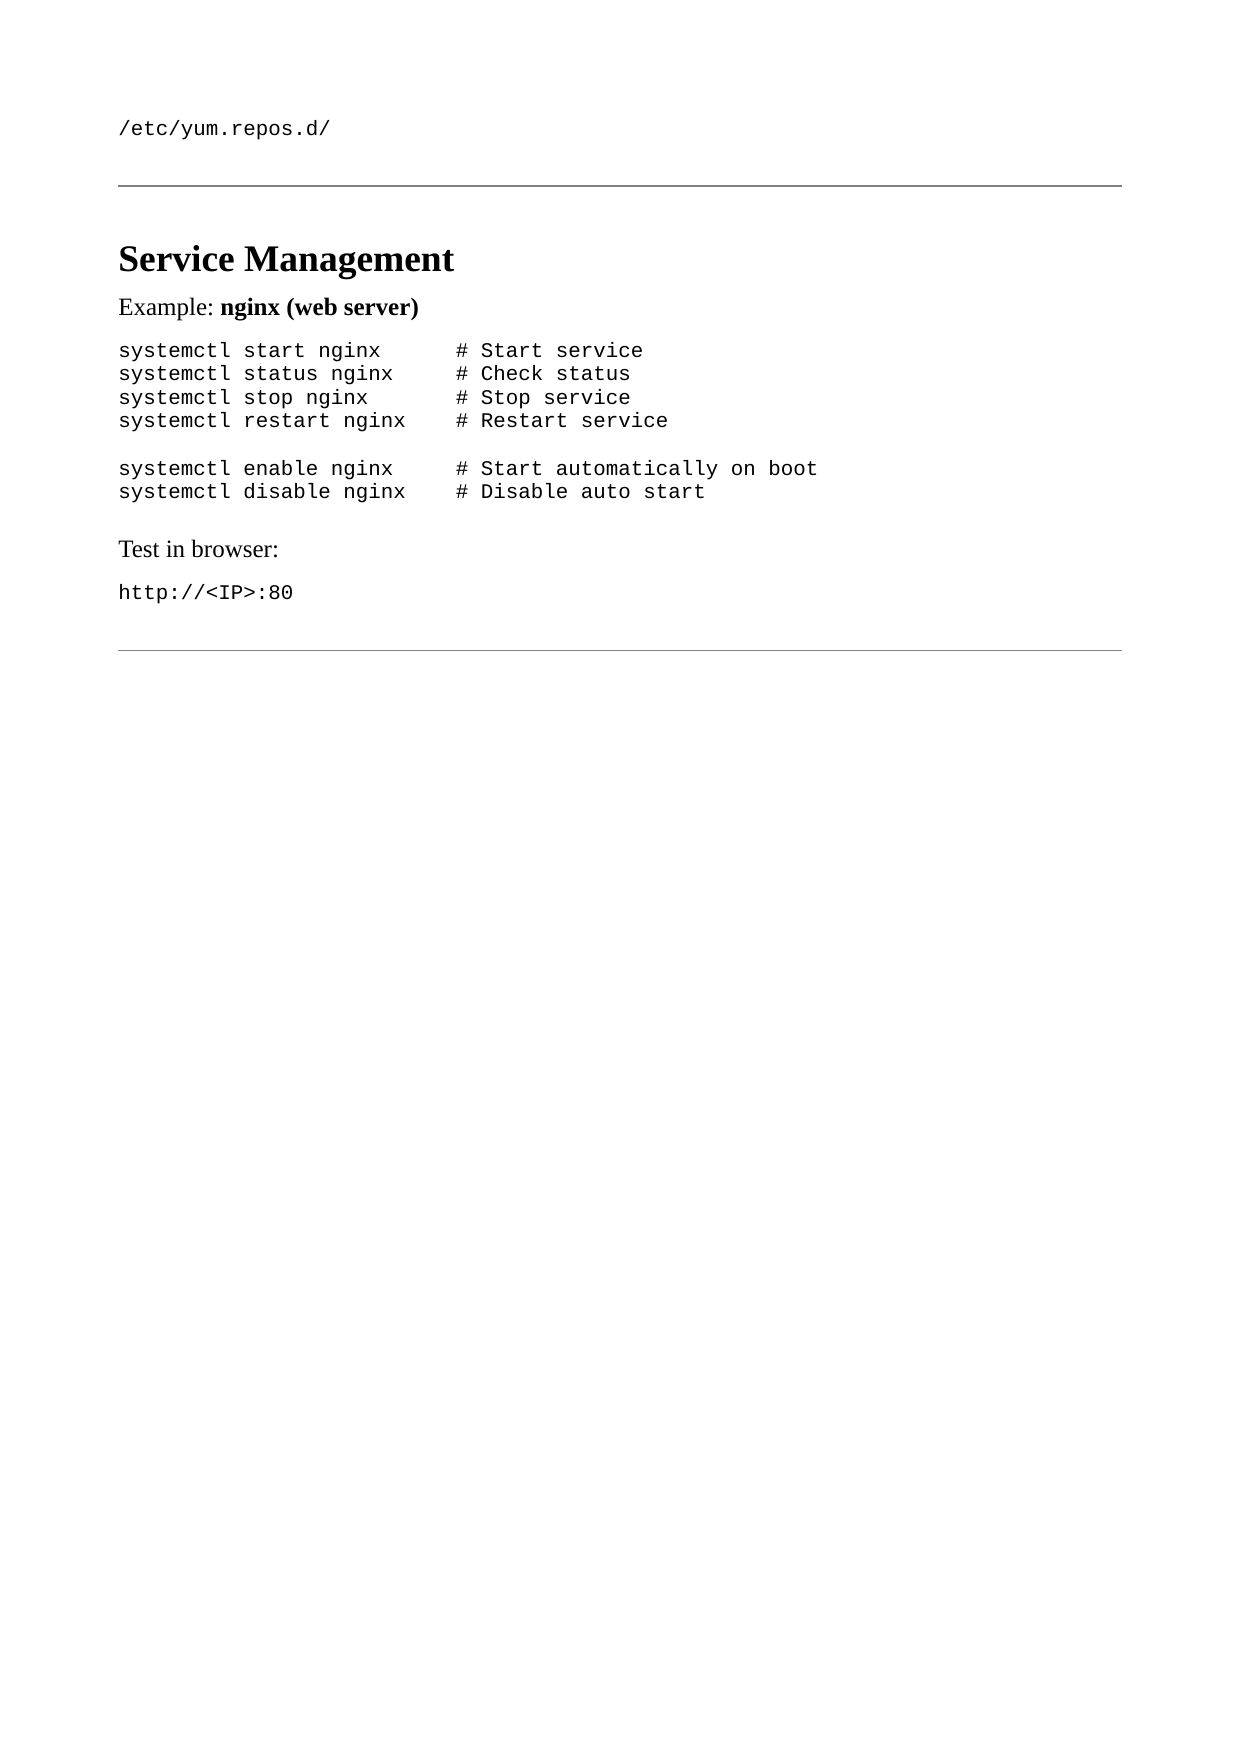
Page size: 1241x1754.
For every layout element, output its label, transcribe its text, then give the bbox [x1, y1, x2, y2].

text systemctl status nginx # Check status [118, 363, 1122, 387]
text systemctl stop nginx # Stop service [118, 387, 1122, 411]
text Example: nginx (web server) [118, 292, 1122, 321]
text systemctl enable nginx # Start automatically on boot [118, 458, 1122, 481]
text http://<IP>:80 [118, 582, 1122, 606]
text systemctl disable nginx # Disable auto start [118, 481, 1122, 505]
text /etc/yum.repos.d/ [118, 118, 1122, 142]
text systemctl start nginx # Start service [118, 339, 1122, 363]
text systemctl restart nginx # Restart service [118, 411, 1122, 434]
text Test in browser: [118, 534, 1122, 563]
subtitle Service Management [118, 236, 1122, 279]
